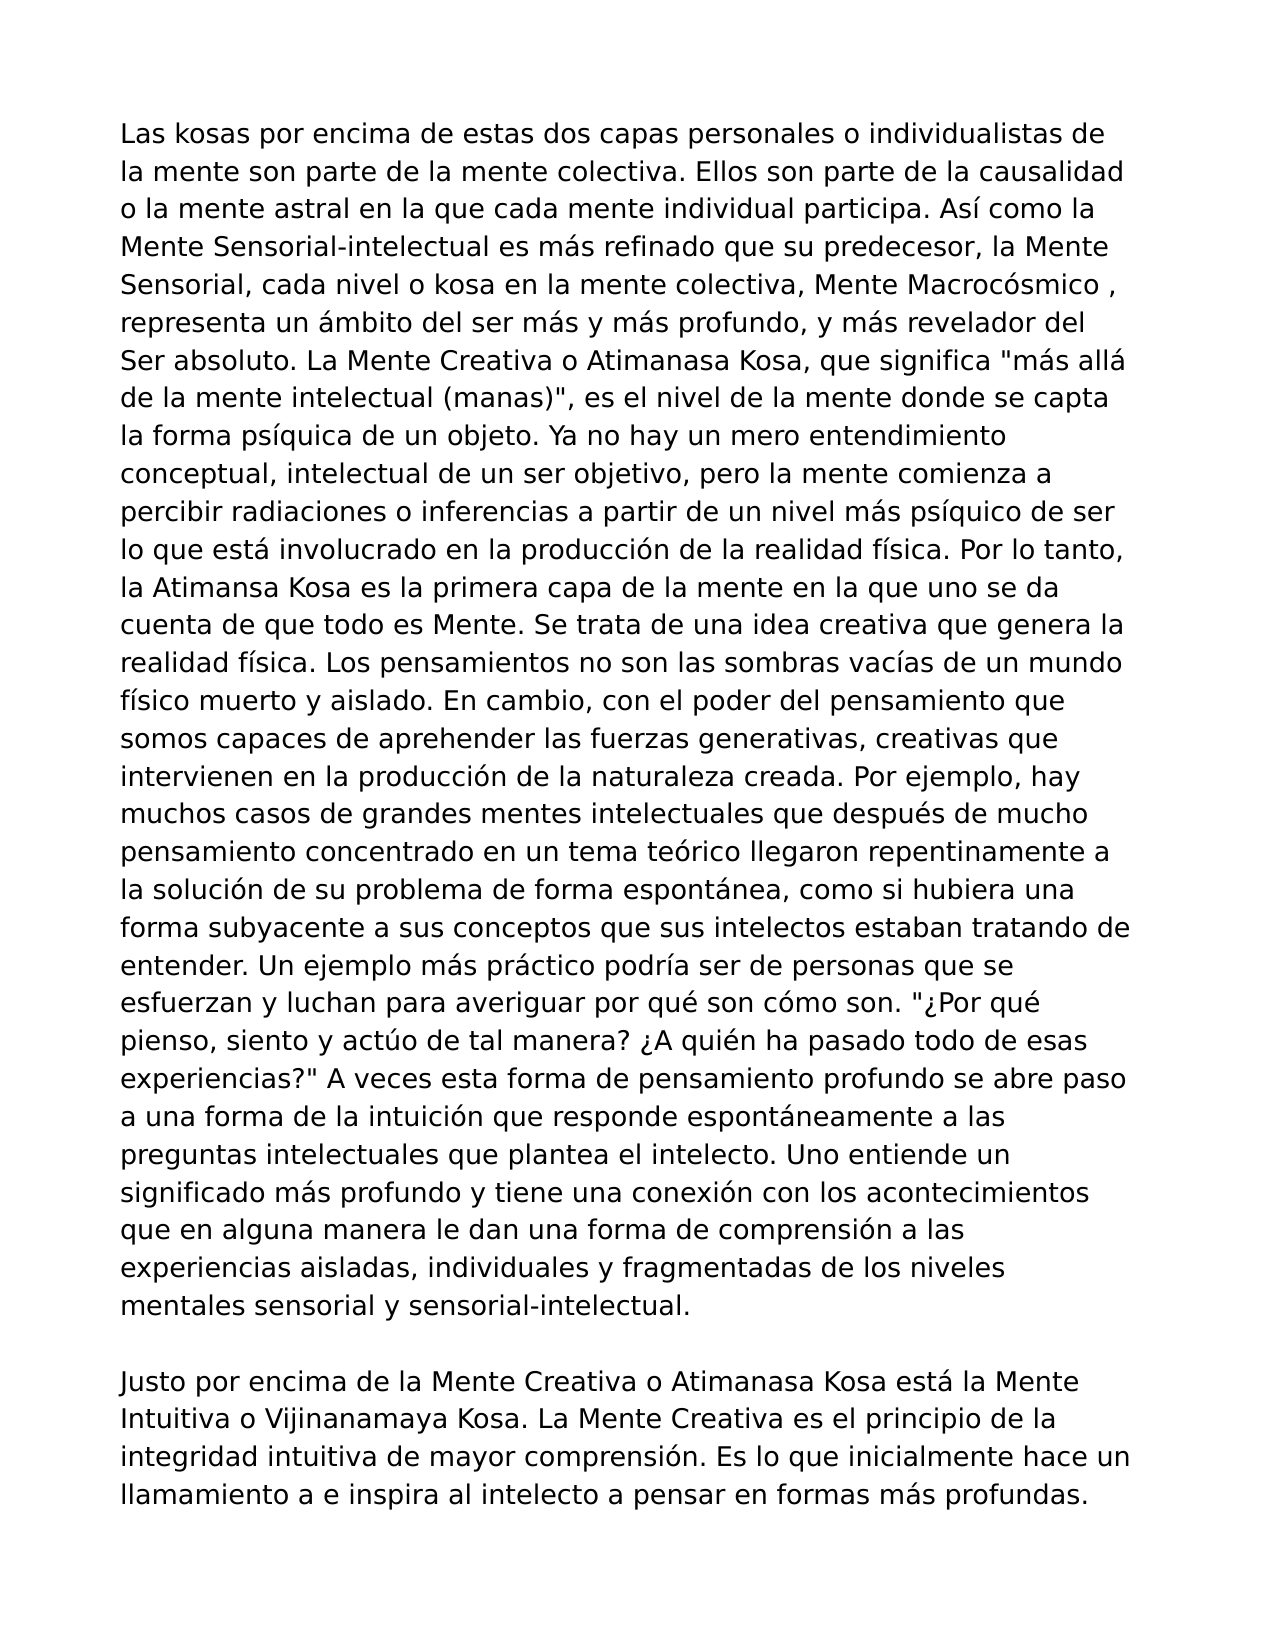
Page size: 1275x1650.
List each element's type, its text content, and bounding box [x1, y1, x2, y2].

text Las kosas por encima de estas dos capas personales o individualistas de la mente son parte de la mente colectiva. Ellos son parte de la causalidad o la mente astral en la que cada mente individual participa. Así como la Mente Sensorial-intelectual es más refinado que su predecesor, la Mente Sensorial, cada nivel o kosa en la mente colectiva, Mente Macrocósmico , representa un ámbito del ser más y más profundo, y más revelador del Ser absoluto. La Mente Creativa o Atimanasa Kosa, que significa "más allá de la mente intelectual (manas)", es el nivel de la mente donde se capta la forma psíquica de un objeto. Ya no hay un mero entendimiento conceptual, intelectual de un ser objetivo, pero la mente comienza a percibir radiaciones o inferencias a partir de un nivel más psíquico de ser lo que está involucrado en la producción de la realidad física. Por lo tanto, la Atimansa Kosa es la primera capa de la mente en la que uno se da cuenta de que todo es Mente. Se trata de una idea creativa que genera la realidad física. Los pensamientos no son las sombras vacías de un mundo físico muerto y aislado. En cambio, con el poder del pensamiento que somos capaces de aprehender las fuerzas generativas, creativas que intervienen en la producción de la naturaleza creada. Por ejemplo, hay muchos casos de grandes mentes intelectuales que después de mucho pensamiento concentrado en un tema teórico llegaron repentinamente a la solución de su problema de forma espontánea, como si hubiera una forma subyacente a sus conceptos que sus intelectos estaban tratando de entender. Un ejemplo más práctico podría ser de personas que se esfuerzan y luchan para averiguar por qué son cómo son. "¿Por qué pienso, siento y actúo de tal manera? ¿A quién ha pasado todo de esas experiencias?" A veces esta forma de pensamiento profundo se abre paso a una forma de la intuición que responde espontáneamente a las preguntas intelectuales que plantea el intelecto. Uno entiende un significado más profundo y tiene una conexión con los acontecimientos que en alguna manera le dan una forma de comprensión a las experiencias aisladas, individuales y fragmentadas de los niveles mentales sensorial y sensorial-intelectual. [120, 118, 1136, 1322]
text Justo por encima de la Mente Creativa o Atimanasa Kosa está la Mente Intuitiva o Vijinanamaya Kosa. La Mente Creativa es el principio de la integridad intuitiva de mayor comprensión. Es lo que inicialmente hace un llamamiento a e inspira al intelecto a pensar en formas más profundas. [120, 1366, 1136, 1511]
